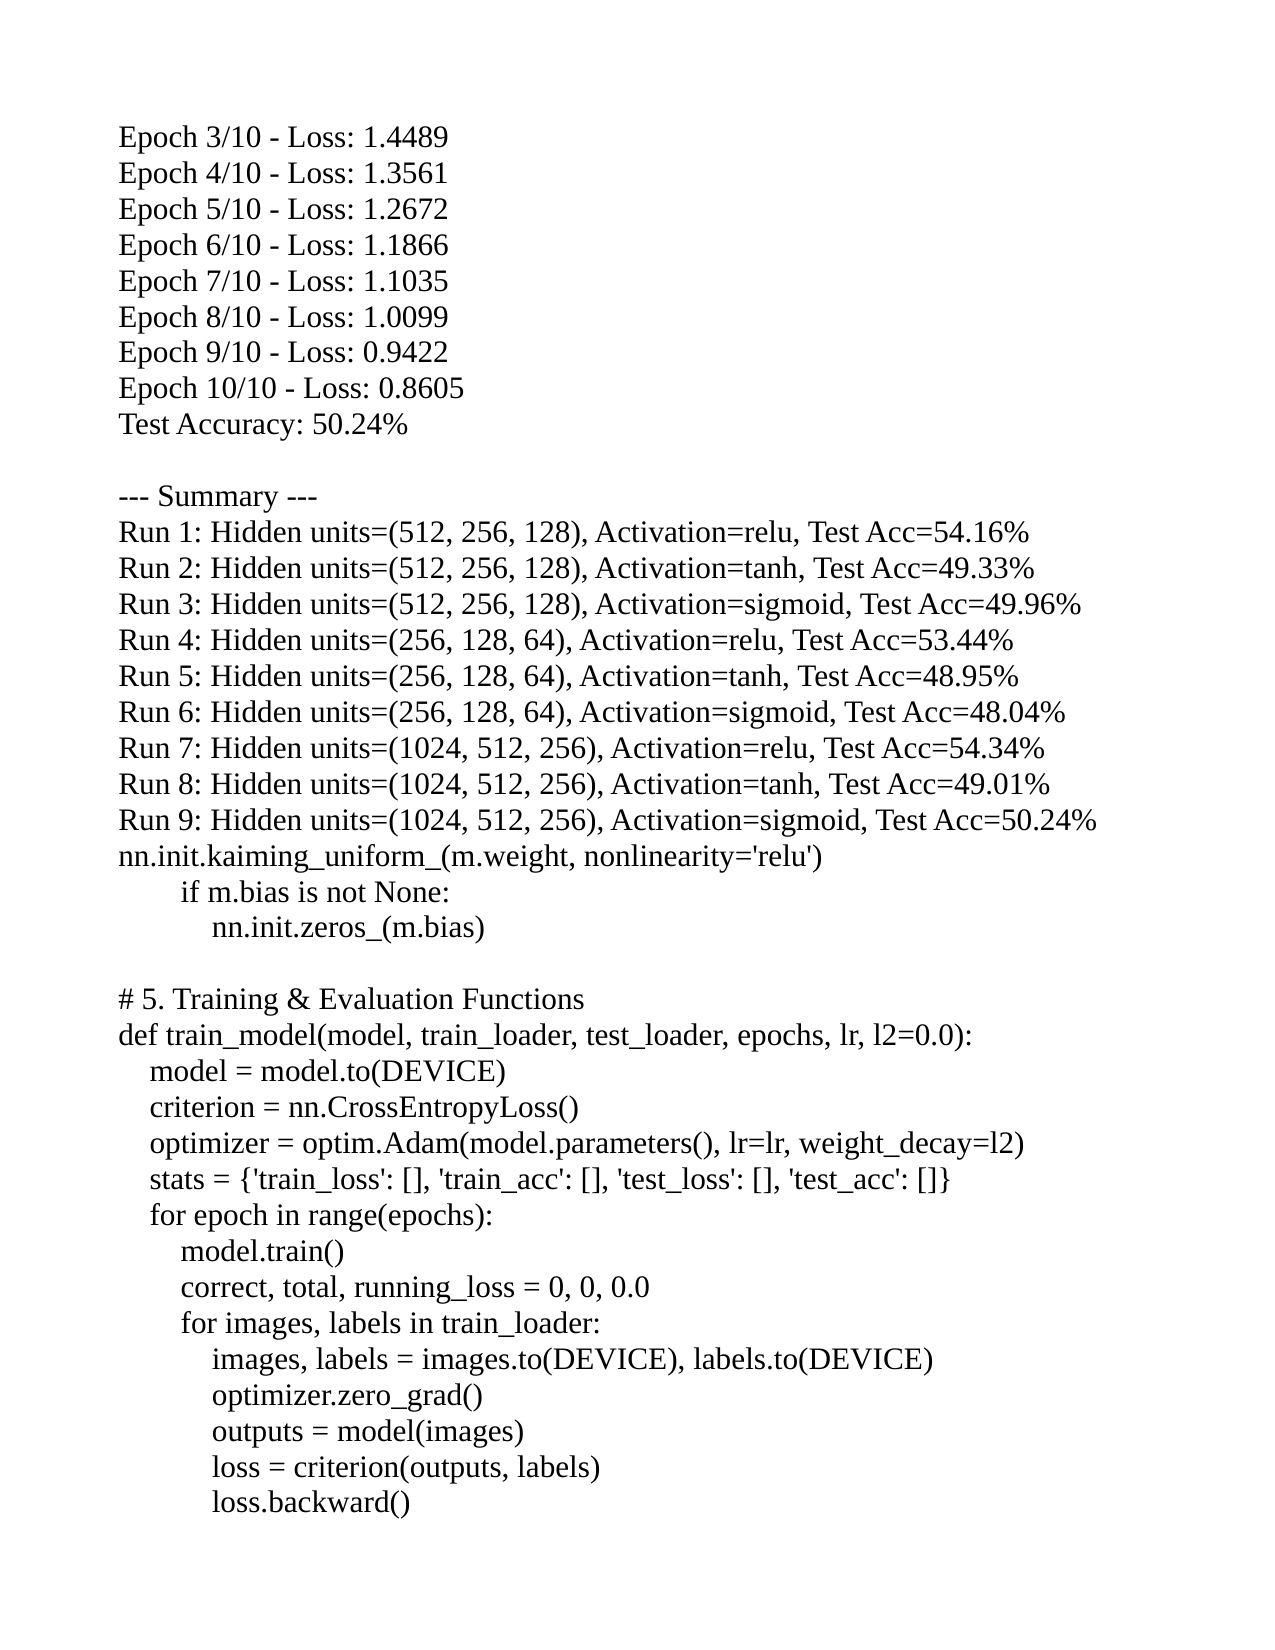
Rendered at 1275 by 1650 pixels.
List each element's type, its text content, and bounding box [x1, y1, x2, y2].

text if m.bias is not None: [118, 873, 1157, 909]
text Run 7: Hidden units=(1024, 512, 256), Activation=relu, Test Acc=54.34% [118, 729, 1157, 765]
text Epoch 10/10 - Loss: 0.8605 [118, 370, 1157, 406]
text --- Summary --- [118, 477, 1157, 513]
text outputs = model(images) [118, 1412, 1157, 1448]
text Test Accuracy: 50.24% [118, 406, 1157, 442]
text Epoch 8/10 - Loss: 1.0099 [118, 298, 1157, 334]
text Run 4: Hidden units=(256, 128, 64), Activation=relu, Test Acc=53.44% [118, 621, 1157, 657]
text Run 9: Hidden units=(1024, 512, 256), Activation=sigmoid, Test Acc=50.24% nn.init.kaiming_uniform_(m.weight, nonlinearity='relu') [118, 801, 1157, 873]
text model = model.to(DEVICE) [118, 1052, 1157, 1088]
text stats = {'train_loss': [], 'train_acc': [], 'test_loss': [], 'test_acc': []} [118, 1160, 1157, 1196]
text Epoch 3/10 - Loss: 1.4489 [118, 118, 1157, 154]
text Run 5: Hidden units=(256, 128, 64), Activation=tanh, Test Acc=48.95% [118, 657, 1157, 693]
text loss = criterion(outputs, labels) [118, 1448, 1157, 1484]
text for epoch in range(epochs): [118, 1196, 1157, 1232]
text Run 8: Hidden units=(1024, 512, 256), Activation=tanh, Test Acc=49.01% [118, 765, 1157, 801]
text Epoch 7/10 - Loss: 1.1035 [118, 262, 1157, 298]
text model.train() [118, 1232, 1157, 1268]
text correct, total, running_loss = 0, 0, 0.0 [118, 1268, 1157, 1304]
text Run 1: Hidden units=(512, 256, 128), Activation=relu, Test Acc=54.16% [118, 513, 1157, 549]
text optimizer = optim.Adam(model.parameters(), lr=lr, weight_decay=l2) [118, 1124, 1157, 1160]
text Run 3: Hidden units=(512, 256, 128), Activation=sigmoid, Test Acc=49.96% [118, 585, 1157, 621]
text criterion = nn.CrossEntropyLoss() [118, 1088, 1157, 1124]
text Epoch 5/10 - Loss: 1.2672 [118, 190, 1157, 226]
text Epoch 6/10 - Loss: 1.1866 [118, 226, 1157, 262]
text loss.backward() [118, 1484, 1157, 1520]
text images, labels = images.to(DEVICE), labels.to(DEVICE) [118, 1340, 1157, 1376]
text Epoch 9/10 - Loss: 0.9422 [118, 334, 1157, 370]
text Epoch 4/10 - Loss: 1.3561 [118, 154, 1157, 190]
text Run 6: Hidden units=(256, 128, 64), Activation=sigmoid, Test Acc=48.04% [118, 693, 1157, 729]
text # 5. Training & Evaluation Functions [118, 981, 1157, 1017]
text def train_model(model, train_loader, test_loader, epochs, lr, l2=0.0): [118, 1017, 1157, 1052]
text for images, labels in train_loader: [118, 1304, 1157, 1340]
text optimizer.zero_grad() [118, 1376, 1157, 1412]
text nn.init.zeros_(m.bias) [118, 909, 1157, 945]
text Run 2: Hidden units=(512, 256, 128), Activation=tanh, Test Acc=49.33% [118, 549, 1157, 585]
